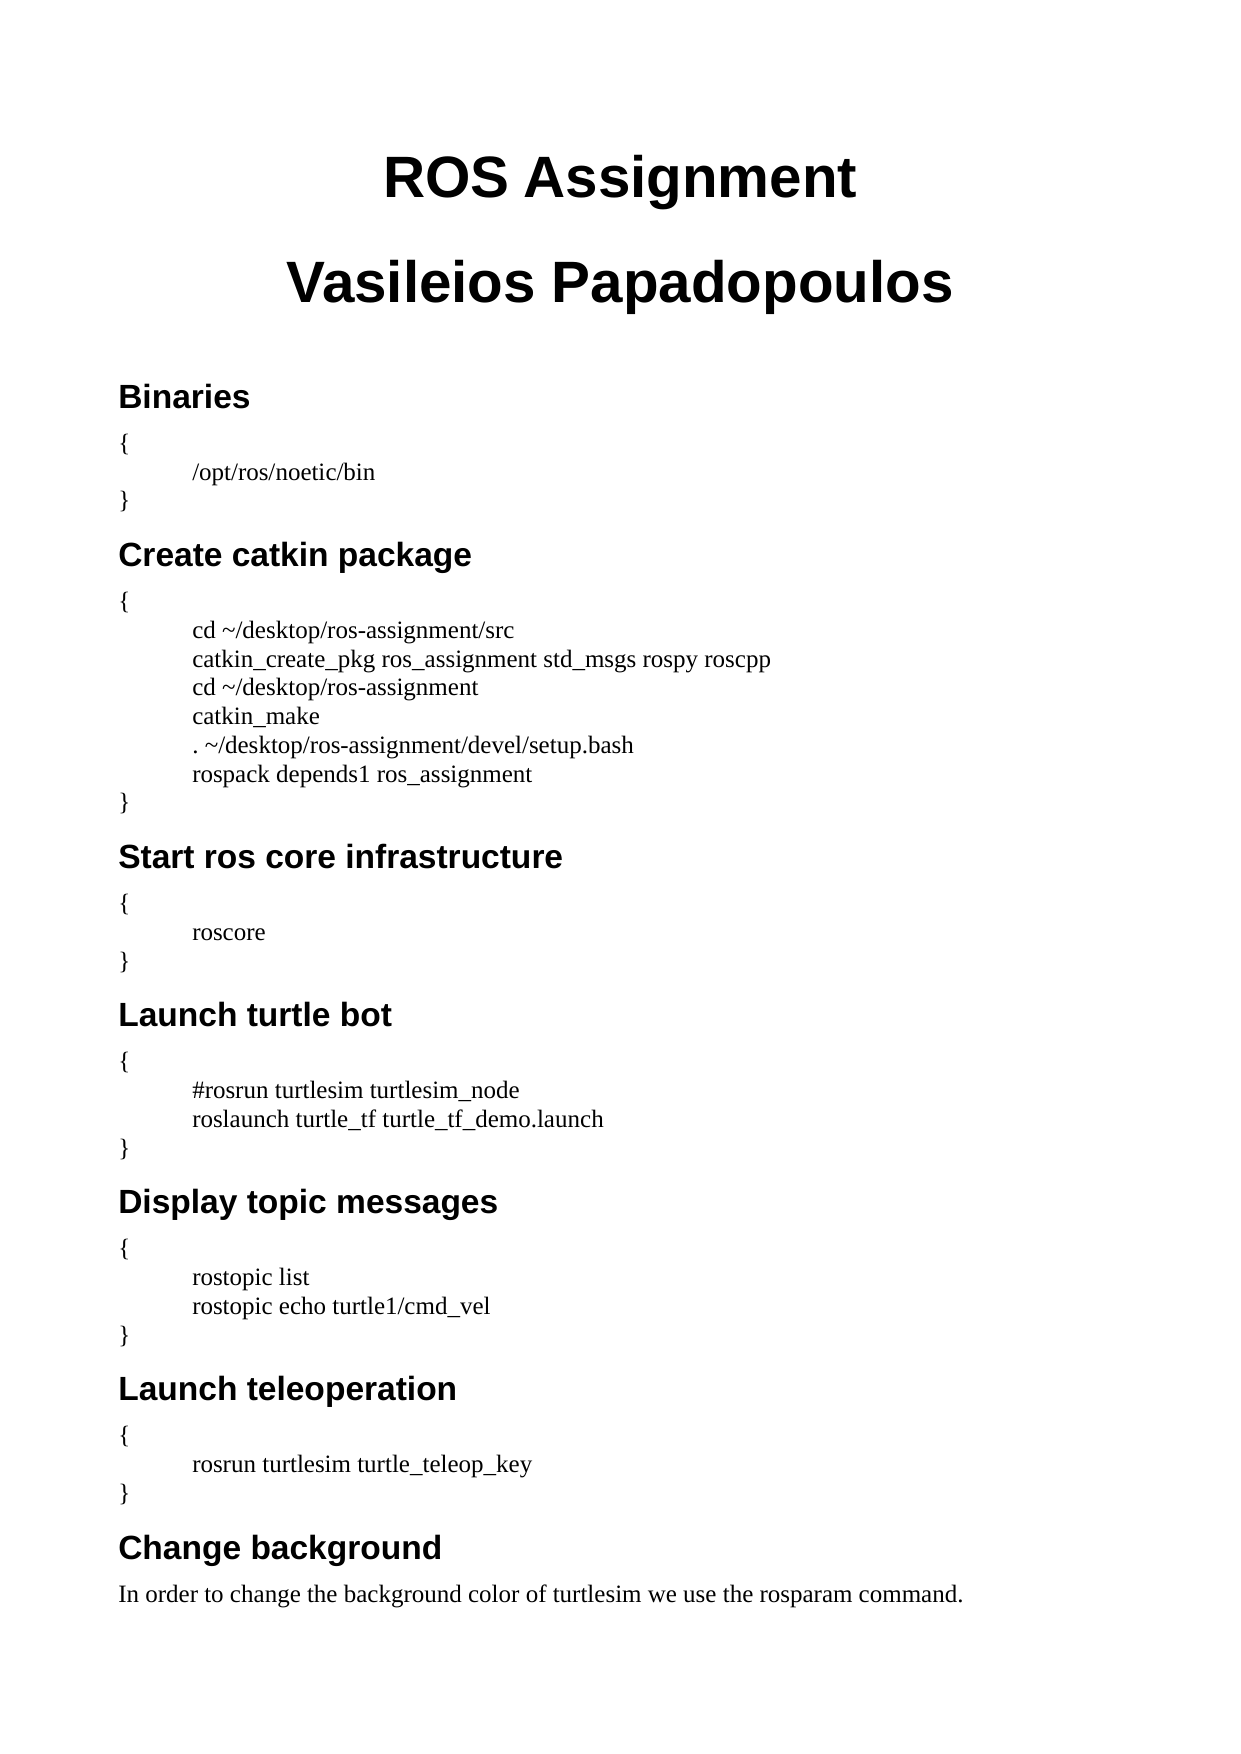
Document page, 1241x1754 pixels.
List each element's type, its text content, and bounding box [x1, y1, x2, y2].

subtitle Start ros core infrastructure [118, 837, 1122, 876]
title Vasileios Papadopoulos [118, 248, 1122, 315]
text roslaunch turtle_tf turtle_tf_demo.launch [118, 1104, 1122, 1133]
text } [118, 1478, 1122, 1507]
text } [118, 486, 1122, 514]
text /opt/ros/noetic/bin [118, 457, 1122, 486]
text rostopic list [118, 1262, 1122, 1291]
title ROS Assignment [118, 143, 1122, 210]
text { [118, 586, 1122, 615]
text cd ~/desktop/ros-assignment [118, 672, 1122, 701]
text In order to change the background color of turtlesim we use the rosparam command. [118, 1579, 1122, 1607]
text { [118, 428, 1122, 457]
text { [118, 1233, 1122, 1262]
text rosrun turtlesim turtle_teleop_key [118, 1449, 1122, 1478]
text { [118, 888, 1122, 917]
subtitle Launch teleoperation [118, 1369, 1122, 1408]
text roscore [118, 917, 1122, 946]
text } [118, 1133, 1122, 1161]
subtitle Binaries [118, 377, 1122, 416]
text { [118, 1420, 1122, 1449]
text catkin_create_pkg ros_assignment std_msgs rospy roscpp [118, 644, 1122, 672]
text rostopic echo turtle1/cmd_vel [118, 1291, 1122, 1320]
text catkin_make [118, 701, 1122, 730]
text cd ~/desktop/ros-assignment/src [118, 615, 1122, 644]
text #rosrun turtlesim turtlesim_node [118, 1075, 1122, 1104]
text } [118, 1320, 1122, 1348]
text { [118, 1046, 1122, 1075]
subtitle Change background [118, 1527, 1122, 1566]
text . ~/desktop/ros-assignment/devel/setup.bash [118, 730, 1122, 759]
text } [118, 787, 1122, 816]
subtitle Launch turtle bot [118, 995, 1122, 1034]
text rospack depends1 ros_assignment [118, 759, 1122, 787]
subtitle Create catkin package [118, 535, 1122, 574]
text } [118, 946, 1122, 974]
subtitle Display topic messages [118, 1182, 1122, 1221]
